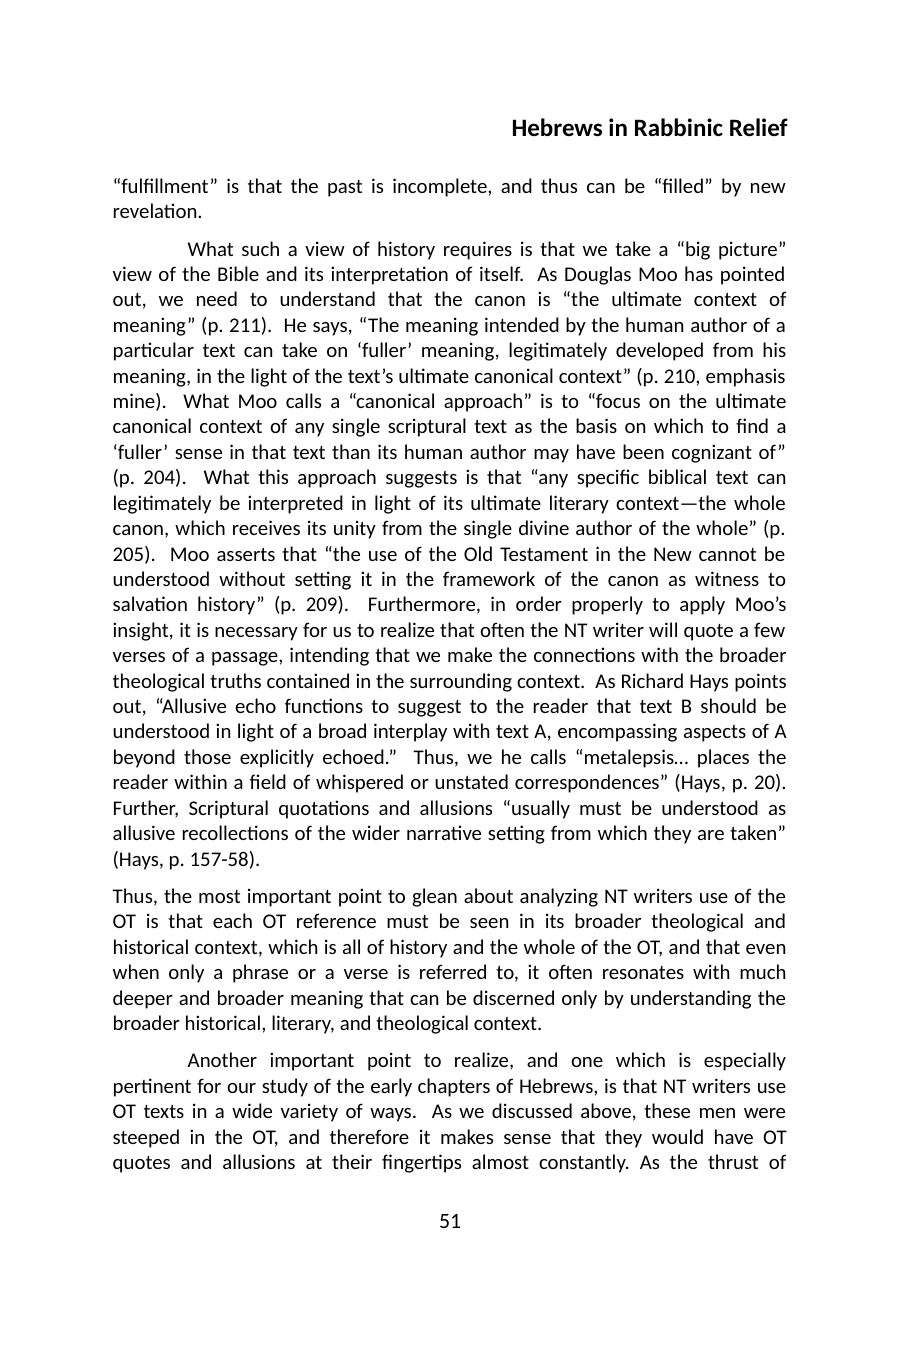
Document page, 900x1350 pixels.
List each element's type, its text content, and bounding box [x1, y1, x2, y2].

text Another important point to realize, and one which is especially pertinent for our study of the early chapters of Hebrews, is that NT writers use OT texts in a wide variety of ways. As we discussed above, these men were steeped in the OT, and therefore it makes sense that they would have OT quotes and allusions at their fingertips almost constantly. As the thrust of [112, 1048, 787, 1175]
text “fulfillment” is that the past is incomplete, and thus can be “filled” by new revelation. [112, 173, 787, 224]
text Thus, the most important point to glean about analyzing NT writers use of the OT is that each OT reference must be seen in its broader theological and historical context, which is all of history and the whole of the OT, and that even when only a phrase or a verse is referred to, it often resonates with much deeper and broader meaning that can be discerned only by understanding the broader historical, literary, and theological context. [112, 883, 787, 1036]
text What such a view of history requires is that we take a “big picture” view of the Bible and its interpretation of itself. As Douglas Moo has pointed out, we need to understand that the canon is “the ultimate context of meaning” (p. 211). He says, “The meaning intended by the human author of a particular text can take on ‘fuller’ meaning, legitimately developed from his meaning, in the light of the text’s ultimate canonical context” (p. 210, emphasis mine). What Moo calls a “canonical approach” is to “focus on the ultimate canonical context of any single scriptural text as the basis on which to find a ‘fuller’ sense in that text than its human author may have been cognizant of” (p. 204). What this approach suggests is that “any specific biblical text can legitimately be interpreted in light of its ultimate literary context—the whole canon, which receives its unity from the single divine author of the whole” (p. 205). Moo asserts that “the use of the Old Testament in the New cannot be understood without setting it in the framework of the canon as witness to salvation history” (p. 209). Furthermore, in order properly to apply Moo’s insight, it is necessary for us to realize that often the NT writer will quote a few verses of a passage, intending that we make the connections with the broader theological truths contained in the surrounding context. As Richard Hays points out, “Allusive echo functions to suggest to the reader that text B should be understood in light of a broad interplay with text A, encompassing aspects of A beyond those explicitly echoed.” Thus, we he calls “metalepsis… places the reader within a field of whispered or unstated correspondences” (Hays, p. 20). Further, Scriptural quotations and allusions “usually must be understood as allusive recollections of the wider narrative setting from which they are taken” (Hays, p. 157-58). [112, 236, 787, 871]
